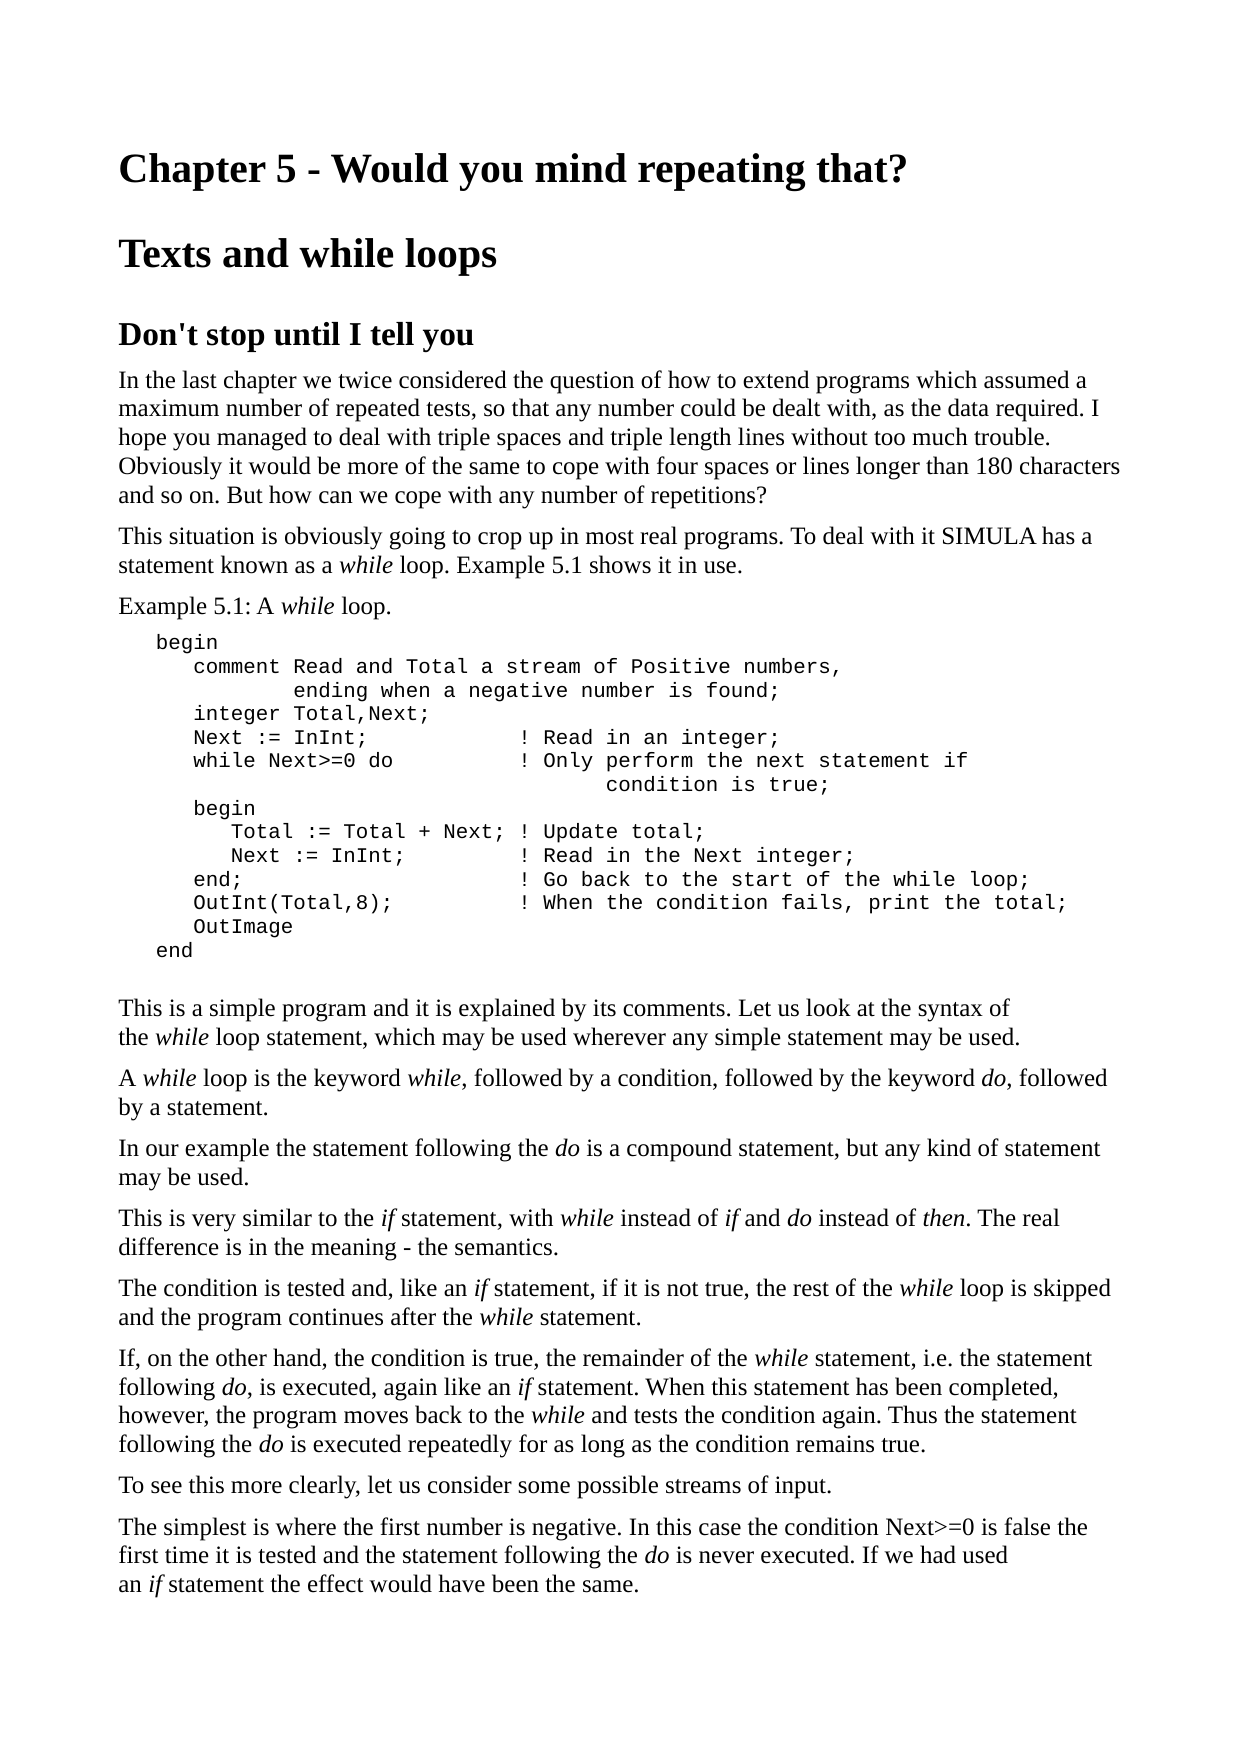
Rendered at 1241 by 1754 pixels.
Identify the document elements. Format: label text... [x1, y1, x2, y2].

text Example 5.1: A while loop. [118, 591, 1122, 620]
text comment Read and Total a stream of Positive numbers, [118, 656, 1122, 679]
text integer Total,Next; [118, 703, 1122, 727]
text A while loop is the keyword while, followed by a condition, followed by the keyword do, followed by a statement. [118, 1063, 1122, 1120]
text end [118, 940, 1122, 963]
text If, on the other hand, the condition is true, the remainder of the while statement, i.e. the statement following do, is executed, again like an if statement. When this statement has been completed, however, the program moves back to the while and tests the condition again. Thus the statement following the do is executed repeatedly for as long as the condition remains true. [118, 1343, 1122, 1458]
text This is a simple program and it is explained by its comments. Let us look at the syntax of the while loop statement, which may be used wherever any simple statement may be used. [118, 993, 1122, 1050]
text To see this more clearly, let us consider some possible streams of input. [118, 1470, 1122, 1499]
text Total := Total + Next; ! Update total; [118, 821, 1122, 845]
text end; ! Go back to the start of the while loop; [118, 869, 1122, 892]
text This situation is obviously going to crop up in most real programs. To deal with it SIMULA has a statement known as a while loop. Example 5.1 shows it in use. [118, 521, 1122, 578]
subtitle Texts and while loops [118, 228, 1122, 276]
text Next := InInt; ! Read in an integer; [118, 727, 1122, 751]
subtitle Don't stop until I tell you [118, 314, 1122, 352]
text condition is true; [118, 774, 1122, 798]
text Next := InInt; ! Read in the Next integer; [118, 845, 1122, 869]
subtitle Chapter 5 - Would you mind repeating that? [118, 143, 1122, 191]
text The condition is tested and, like an if statement, if it is not true, the rest of the while loop is skipped and the program continues after the while statement. [118, 1273, 1122, 1330]
text This is very similar to the if statement, with while instead of if and do instead of then. The real difference is in the meaning - the semantics. [118, 1203, 1122, 1260]
text In our example the statement following the do is a compound statement, but any kind of statement may be used. [118, 1133, 1122, 1190]
text while Next>=0 do ! Only perform the next statement if [118, 751, 1122, 774]
text OutInt(Total,8); ! When the condition fails, print the total; [118, 892, 1122, 916]
text begin [118, 798, 1122, 821]
text begin [118, 632, 1122, 656]
text OutImage [118, 916, 1122, 940]
text ending when a negative number is found; [118, 679, 1122, 703]
text The simplest is where the first number is negative. In this case the condition Next>=0 is false the first time it is tested and the statement following the do is never executed. If we had used an if statement the effect would have been the same. [118, 1512, 1122, 1598]
text In the last chapter we twice considered the question of how to extend programs which assumed a maximum number of repeated tests, so that any number could be dealt with, as the data required. I hope you managed to deal with triple spaces and triple length lines without too much trouble. Obviously it would be more of the same to cope with four spaces or lines longer than 180 characters and so on. But how can we cope with any number of repetitions? [118, 365, 1122, 508]
